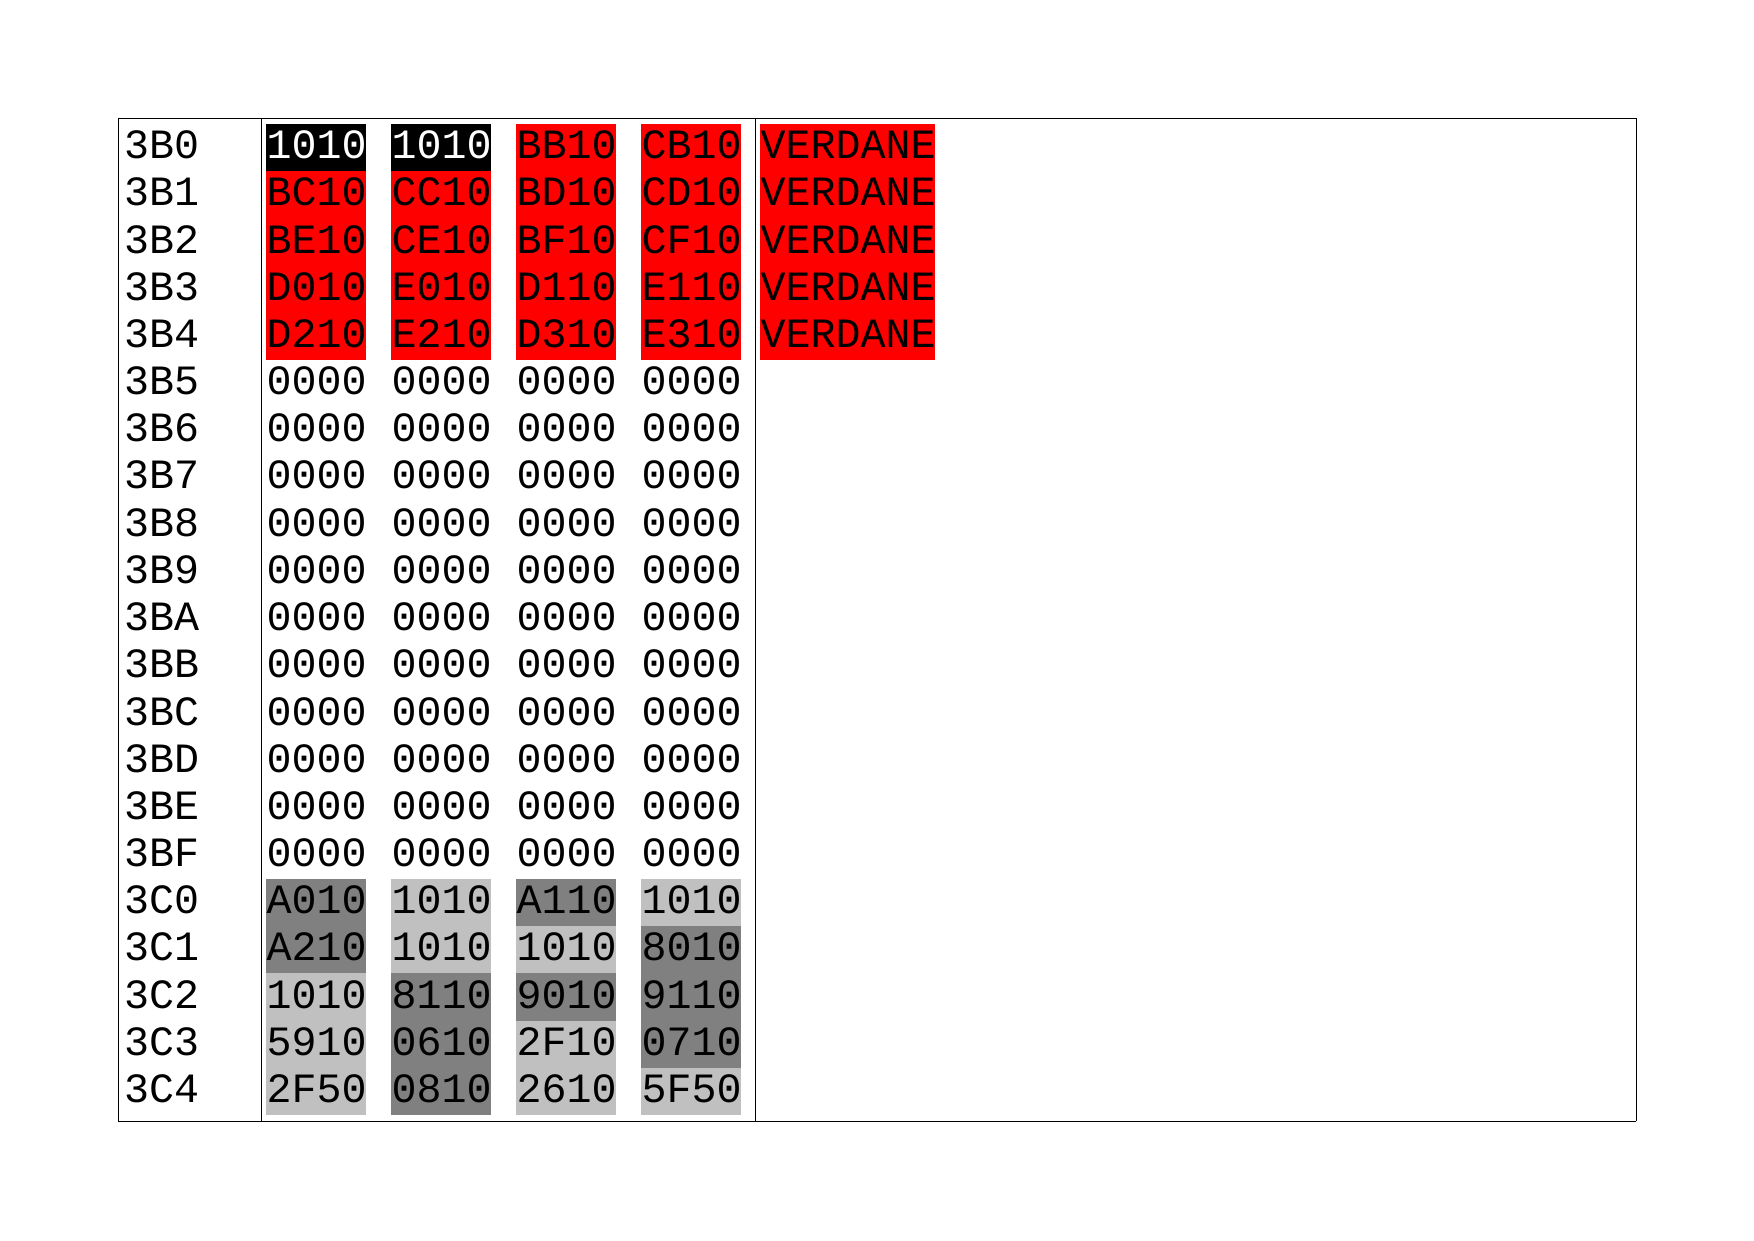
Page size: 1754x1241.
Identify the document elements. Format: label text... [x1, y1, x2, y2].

table_header 1010 1010 BB10 CB10 BC10 CC10 BD10 CD10 BE10 CE10 BF10 CF10 D010 E010 D110 E110 D210 E210 D310 E310 0000 0000 0000 0000 0000 0000 0000 0000 0000 0000 0000 0000 0000 0000 0000 0000 0000 0000 0000 0000 0000 0000 0000 0000 0000 0000 0000 0000 0000 0000 0000 0000 0000 0000 0000 0000 0000 0000 0000 0000 0000 0000 0000 0000 A010 1010 A110 1010 A210 1010 1010 8010 1010 8110 9010 9110 5910 0610 2F10 0710 2F50 0810 2610 5F50 [262, 119, 755, 1121]
table_header 3B0 3B1 3B2 3B3 3B4 3B5 3B6 3B7 3B8 3B9 3BA 3BB 3BC 3BD 3BE 3BF 3C0 3C1 3C2 3C3 3C4 [119, 119, 261, 1121]
table_header VERDANE VERDANE VERDANE VERDANE VERDANE [756, 119, 1636, 1121]
